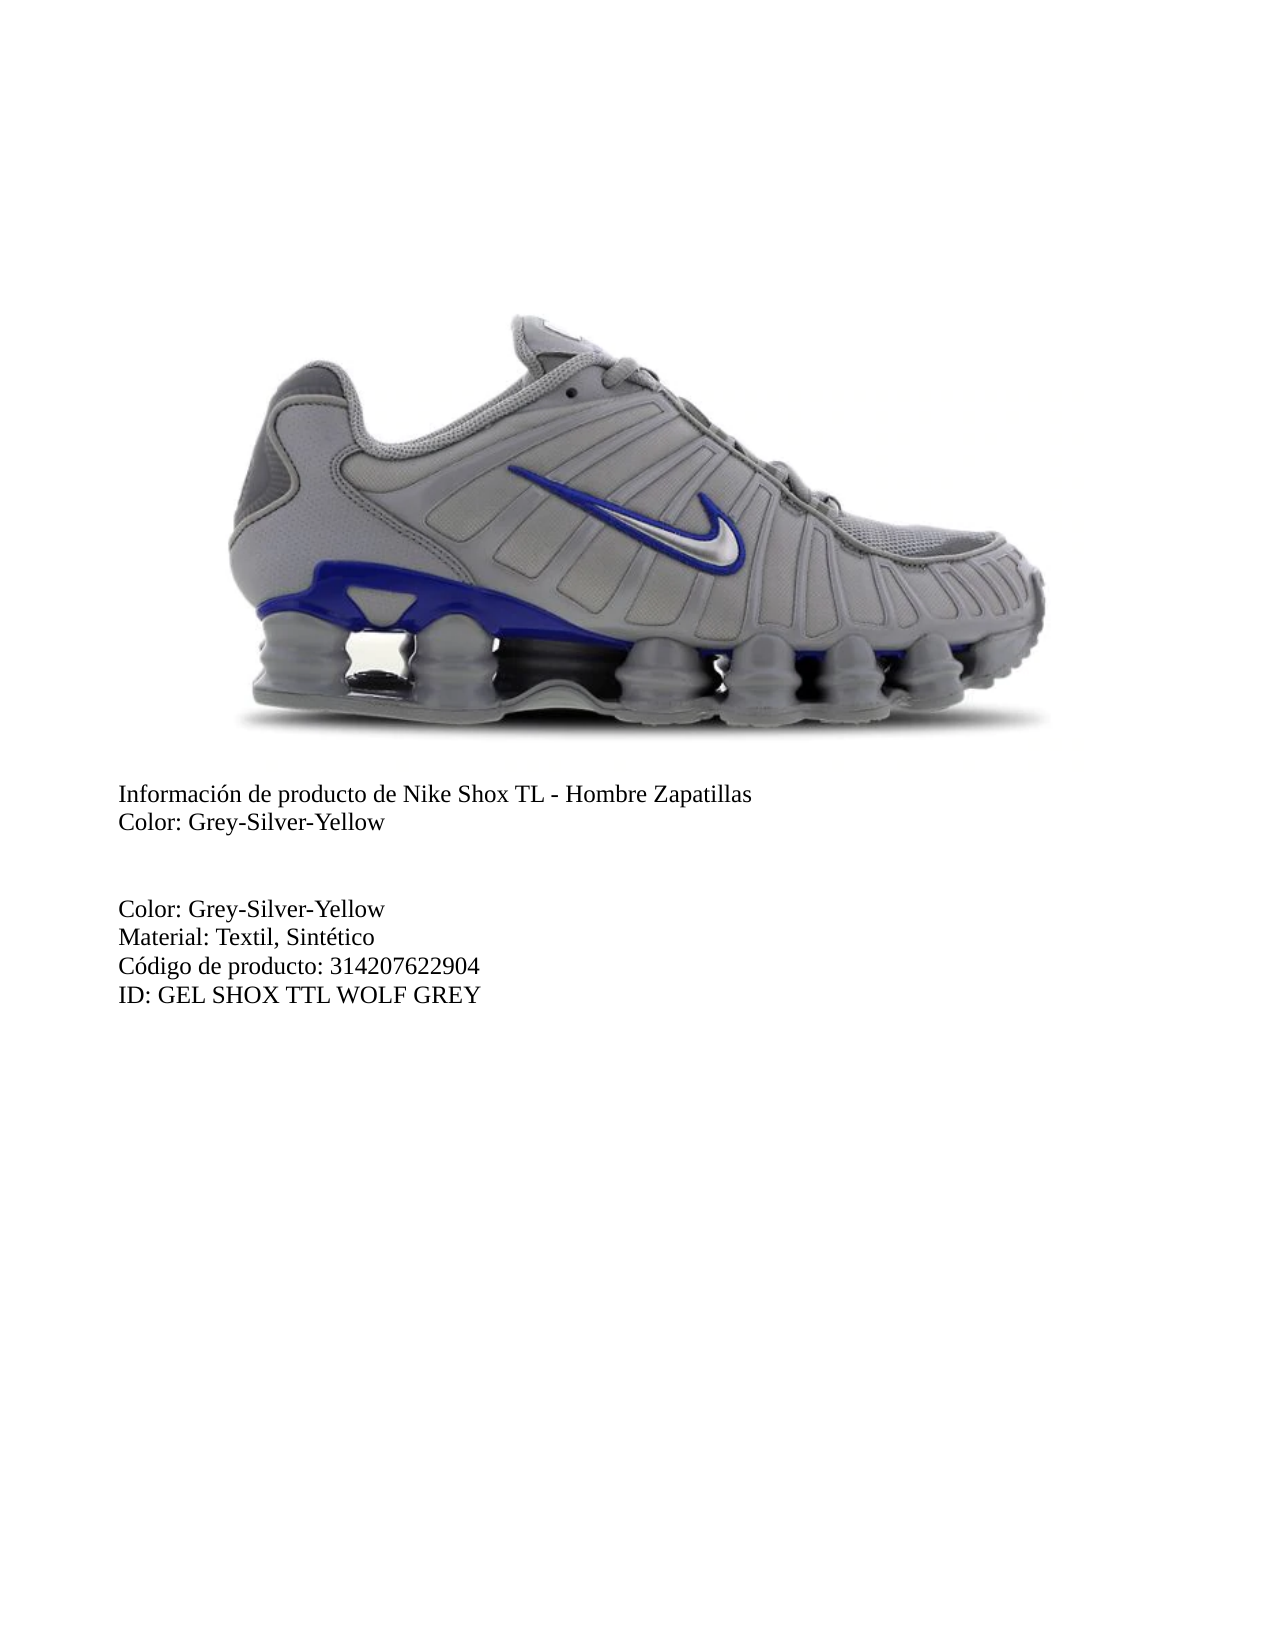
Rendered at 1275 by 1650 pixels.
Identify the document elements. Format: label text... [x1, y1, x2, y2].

text ID: GEL SHOX TTL WOLF GREY [118, 980, 1157, 1009]
text Código de producto: 314207622904 [118, 951, 1157, 980]
text Información de producto de Nike Shox TL - Hombre Zapatillas [118, 118, 1157, 807]
text Color: Grey-Silver-Yellow [118, 894, 1157, 922]
text Color: Grey-Silver-Yellow [118, 807, 1157, 836]
picture [185, 118, 1089, 779]
text Material: Textil, Sintético [118, 922, 1157, 951]
